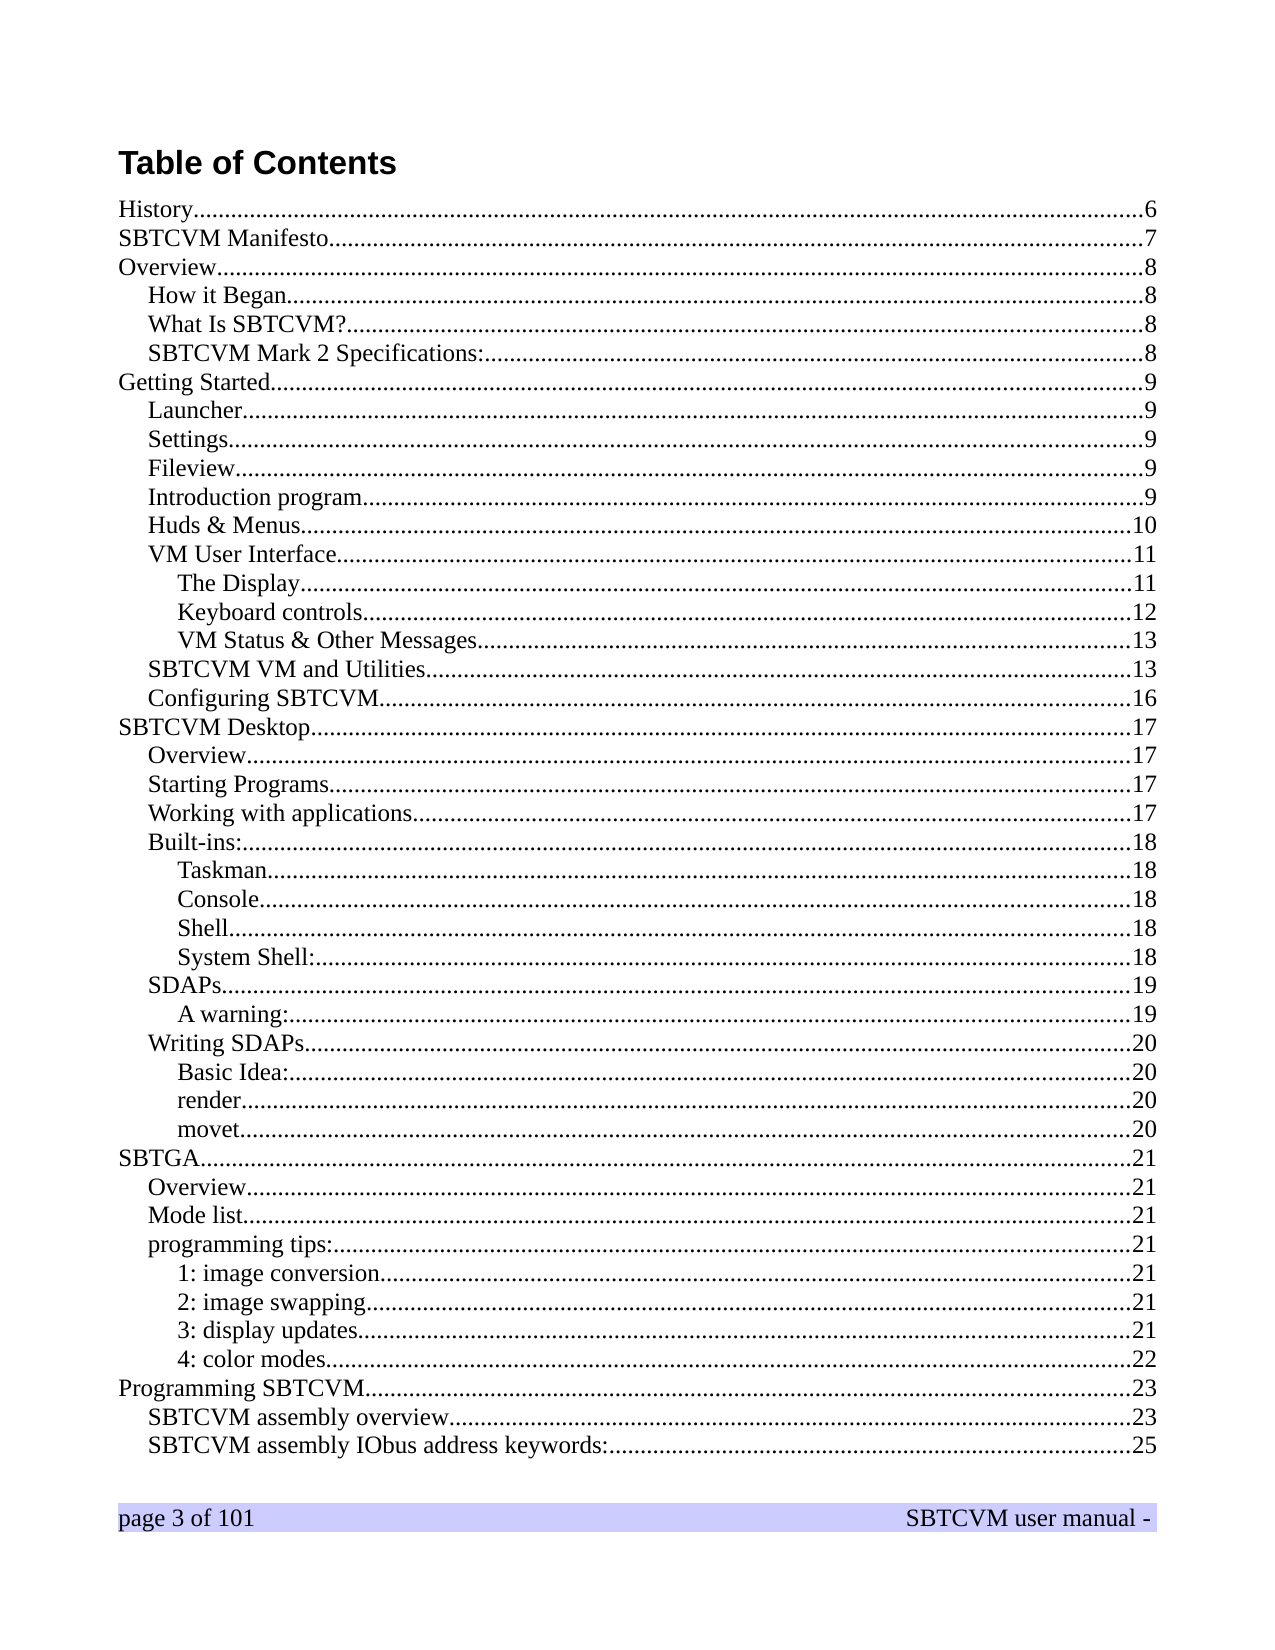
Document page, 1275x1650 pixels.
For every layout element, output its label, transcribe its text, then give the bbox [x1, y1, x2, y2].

text Launcher 9 [148, 395, 1157, 424]
text render 20 [177, 1085, 1157, 1114]
text Console. 18 [177, 884, 1157, 913]
text VM Status & Other Messages 13 [177, 625, 1157, 654]
text Programming SBTCVM 23 [118, 1373, 1157, 1402]
text 4: color modes 22 [177, 1344, 1157, 1373]
text Mode list 21 [148, 1200, 1157, 1229]
text programming tips: 21 [148, 1229, 1157, 1258]
subtitle Table of Contents [118, 143, 1157, 182]
text Settings 9 [148, 424, 1157, 453]
text System Shell: 18 [177, 942, 1157, 970]
text Shell. 18 [177, 913, 1157, 942]
text SBTCVM assembly IObus address keywords: 25 [148, 1430, 1157, 1459]
text 3: display updates 21 [177, 1315, 1157, 1344]
text A warning: 19 [177, 999, 1157, 1028]
text Fileview 9 [148, 453, 1157, 482]
text SDAPs 19 [148, 970, 1157, 999]
text 1: image conversion 21 [177, 1258, 1157, 1287]
text Overview 21 [148, 1172, 1157, 1200]
text Writing SDAPs 20 [148, 1028, 1157, 1057]
text SBTCVM Desktop 17 [118, 712, 1157, 740]
text SBTCVM assembly overview 23 [148, 1402, 1157, 1430]
text Introduction program 9 [148, 482, 1157, 510]
text Overview 17 [148, 740, 1157, 769]
text History 6 [118, 194, 1157, 223]
text Basic Idea: 20 [177, 1057, 1157, 1085]
text Taskman. 18 [177, 855, 1157, 884]
text Keyboard controls 12 [177, 597, 1157, 625]
text 2: image swapping 21 [177, 1287, 1157, 1315]
text movet 20 [177, 1114, 1157, 1143]
text SBTCVM Manifesto 7 [118, 223, 1157, 252]
text VM User Interface 11 [148, 539, 1157, 568]
text Huds & Menus 10 [148, 510, 1157, 539]
text The Display 11 [177, 568, 1157, 597]
text SBTGA 21 [118, 1143, 1157, 1172]
text Built-ins: 18 [148, 827, 1157, 855]
text Configuring SBTCVM 16 [148, 683, 1157, 712]
text SBTCVM VM and Utilities 13 [148, 654, 1157, 683]
text Working with applications. 17 [148, 798, 1157, 827]
text Getting Started 9 [118, 367, 1157, 395]
text SBTCVM Mark 2 Specifications: 8 [148, 338, 1157, 367]
text What Is SBTCVM? 8 [148, 309, 1157, 338]
text Overview 8 [118, 252, 1157, 280]
text How it Began 8 [148, 280, 1157, 309]
text Starting Programs 17 [148, 769, 1157, 798]
